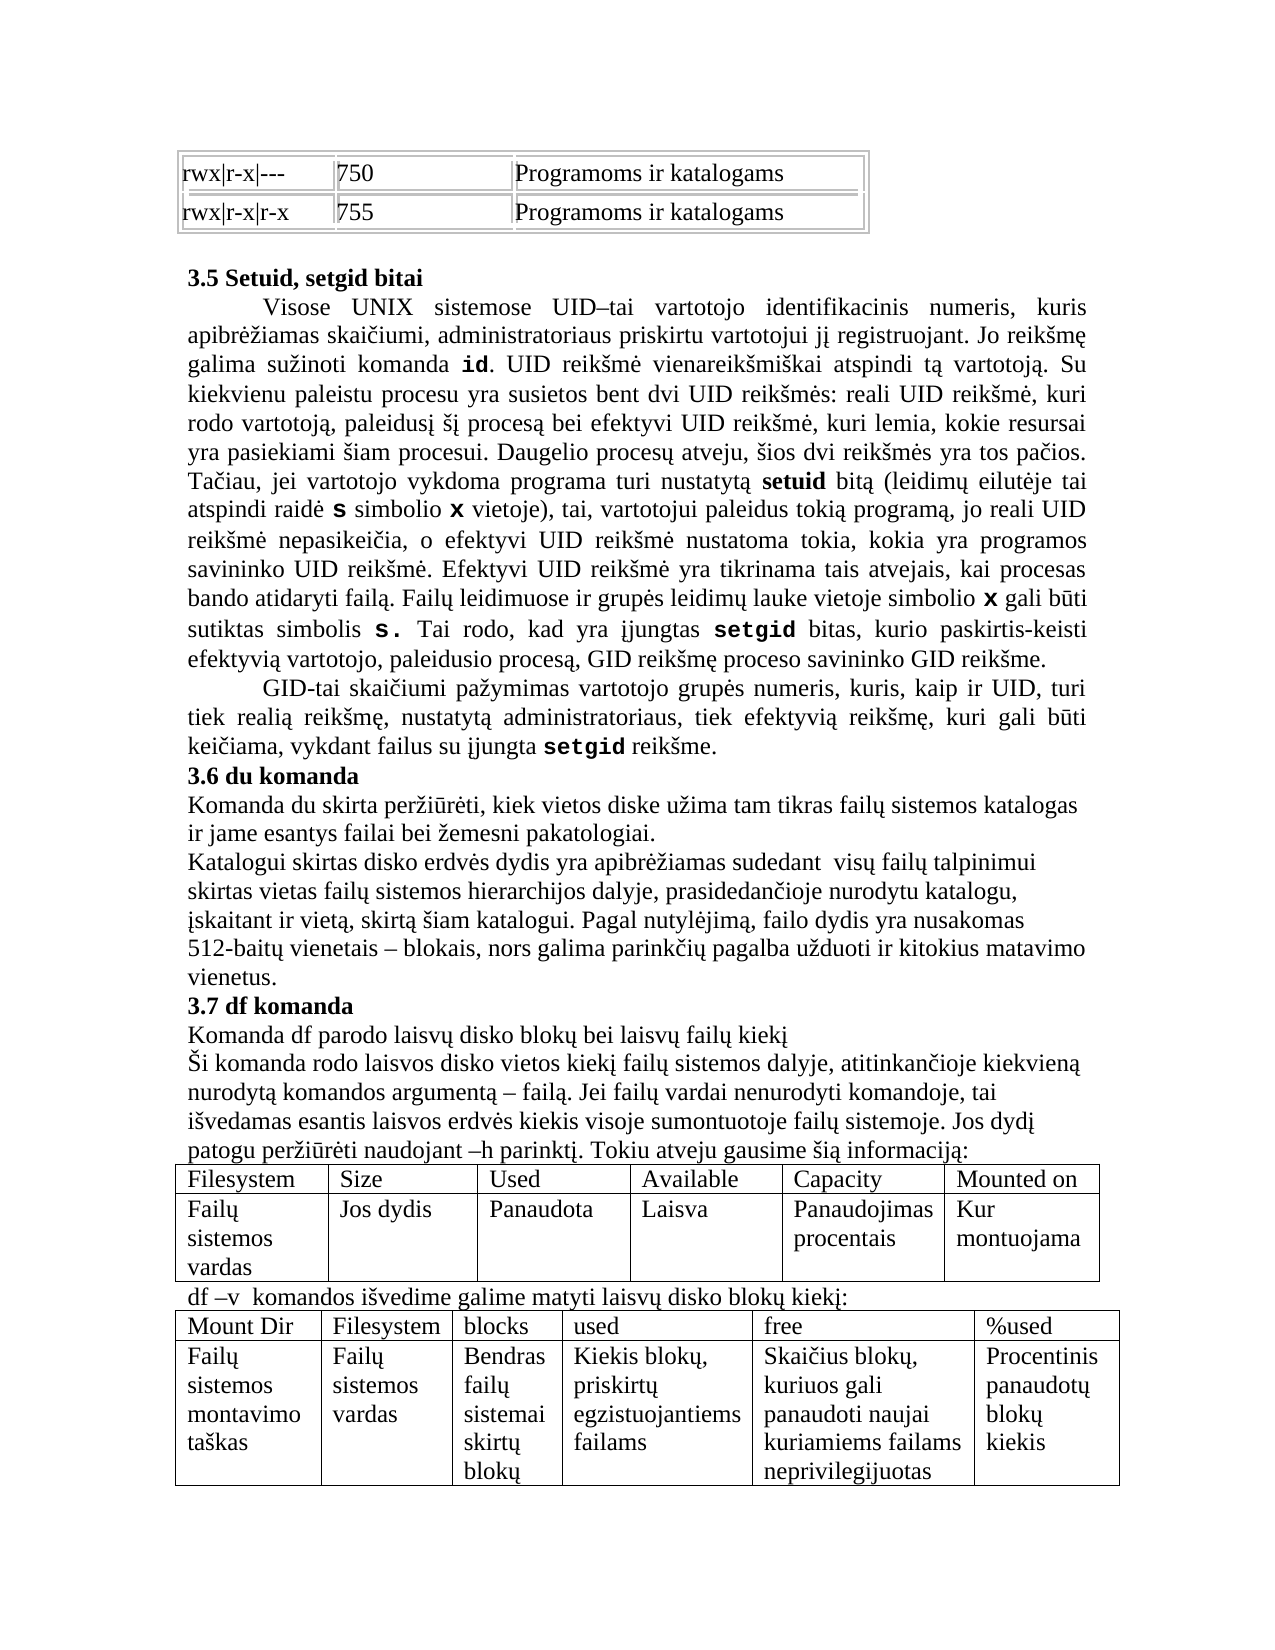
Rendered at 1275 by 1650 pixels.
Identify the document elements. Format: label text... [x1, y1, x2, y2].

text 3.6 du komanda [187, 761, 1087, 790]
table_cell Failų sistemos montavimo taškas [176, 1341, 321, 1485]
text Komanda du skirta peržiūrėti, kiek vietos diske užima tam tikras failų sistemos katalogas ir jame esantys failai bei žemesni pakatologiai. [187, 790, 1087, 847]
table_cell rwx|r-x|r-x [181, 189, 336, 227]
table_cell 755 [336, 189, 514, 227]
text GID-tai skaičiumi pažymimas vartotojo grupės numeris, kuris, kaip ir UID, turi tiek realią reikšmę, nustatytą administratoriaus, tiek efektyvią reikšmę, kuri gali būti keičiama, vykdant failus su įjungta setgid reikšme. [187, 673, 1087, 761]
table_header used [563, 1311, 752, 1340]
table_header Available [631, 1165, 782, 1193]
table_header %used [975, 1311, 1119, 1340]
table_header Capacity [783, 1165, 944, 1193]
table_cell Kur montuojama [945, 1194, 1099, 1281]
table_header Mounted on [945, 1165, 1099, 1193]
table_header Used [478, 1165, 630, 1193]
table_cell Panaudota [478, 1194, 630, 1281]
table_cell Failų sistemos vardas [176, 1194, 328, 1281]
text 3.7 df komanda [187, 991, 1087, 1020]
table_header Size [329, 1165, 477, 1193]
table_cell Programoms ir katalogams [515, 152, 866, 189]
text df –v komandos išvedime galime matyti laisvų disko blokų kiekį: [187, 1282, 1087, 1310]
table_cell Failų sistemos vardas [322, 1341, 452, 1485]
table_cell Jos dydis [329, 1194, 477, 1281]
table_header blocks [453, 1311, 562, 1340]
text Ši komanda rodo laisvos disko vietos kiekį failų sistemos dalyje, atitinkančioje kiekvieną nurodytą komandos argumentą – failą. Jei failų vardai nenurodyti komandoje, tai išvedamas esantis laisvos erdvės kiekis visoje sumontuotoje failų sistemoje. Jos dydį patogu peržiūrėti naudojant –h parinktį. Tokiu atveju gausime šią informaciją: [187, 1048, 1087, 1163]
table_cell Procentinis panaudotų blokų kiekis [975, 1341, 1119, 1485]
text Katalogui skirtas disko erdvės dydis yra apibrėžiamas sudedant visų failų talpinimui skirtas vietas failų sistemos hierarchijos dalyje, prasidedančioje nurodytu katalogu, įskaitant ir vietą, skirtą šiam katalogui. Pagal nutylėjimą, failo dydis yra nusakomas 512-baitų vienetais – blokais, nors galima parinkčių pagalba užduoti ir kitokius matavimo vienetus. [187, 847, 1087, 991]
table_header Mount Dir [176, 1311, 321, 1340]
table_cell Kiekis blokų, priskirtų egzistuojantiems failams [563, 1341, 752, 1485]
table_cell rwx|r-x|--- [181, 152, 336, 189]
table_header Filesystem [322, 1311, 452, 1340]
table_header free [753, 1311, 974, 1340]
text Komanda df parodo laisvų disko blokų bei laisvų failų kiekį [187, 1020, 1087, 1048]
table_cell Bendras failų sistemai skirtų blokų [453, 1341, 562, 1485]
table_cell 750 [336, 152, 514, 189]
table_cell Panaudojimas procentais [783, 1194, 944, 1281]
table_cell Skaičius blokų, kuriuos gali panaudoti naujai kuriamiems failams neprivilegijuotas [753, 1341, 974, 1485]
table_cell Programoms ir katalogams [515, 189, 866, 227]
text 3.5 Setuid, setgid bitai [187, 263, 1087, 292]
table_cell Laisva [631, 1194, 782, 1281]
text Visose UNIX sistemose UID–tai vartotojo identifikacinis numeris, kuris apibrėžiamas skaičiumi, administratoriaus priskirtu vartotojui jį registruojant. Jo reikšmę galima sužinoti komanda id. UID reikšmė vienareikšmiškai atspindi tą vartotoją. Su kiekvienu paleistu procesu yra susietos bent dvi UID reikšmės: reali UID reikšmė, kuri rodo vartotoją, paleidusį šį procesą bei efektyvi UID reikšmė, kuri lemia, kokie resursai yra pasiekiami šiam procesui. Daugelio procesų atveju, šios dvi reikšmės yra tos pačios. Tačiau, jei vartotojo vykdoma programa turi nustatytą setuid bitą (leidimų eilutėje tai atspindi raidė s simbolio x vietoje), tai, vartotojui paleidus tokią programą, jo reali UID reikšmė nepasikeičia, o efektyvi UID reikšmė nustatoma tokia, kokia yra programos savininko UID reikšmė. Efektyvi UID reikšmė yra tikrinama tais atvejais, kai procesas bando atidaryti failą. Failų leidimuose ir grupės leidimų lauke vietoje simbolio x gali būti sutiktas simbolis s. Tai rodo, kad yra įjungtas setgid bitas, kurio paskirtis-keisti efektyvią vartotojo, paleidusio procesą, GID reikšmę proceso savininko GID reikšme. [187, 292, 1087, 673]
table_header Filesystem [176, 1165, 328, 1193]
